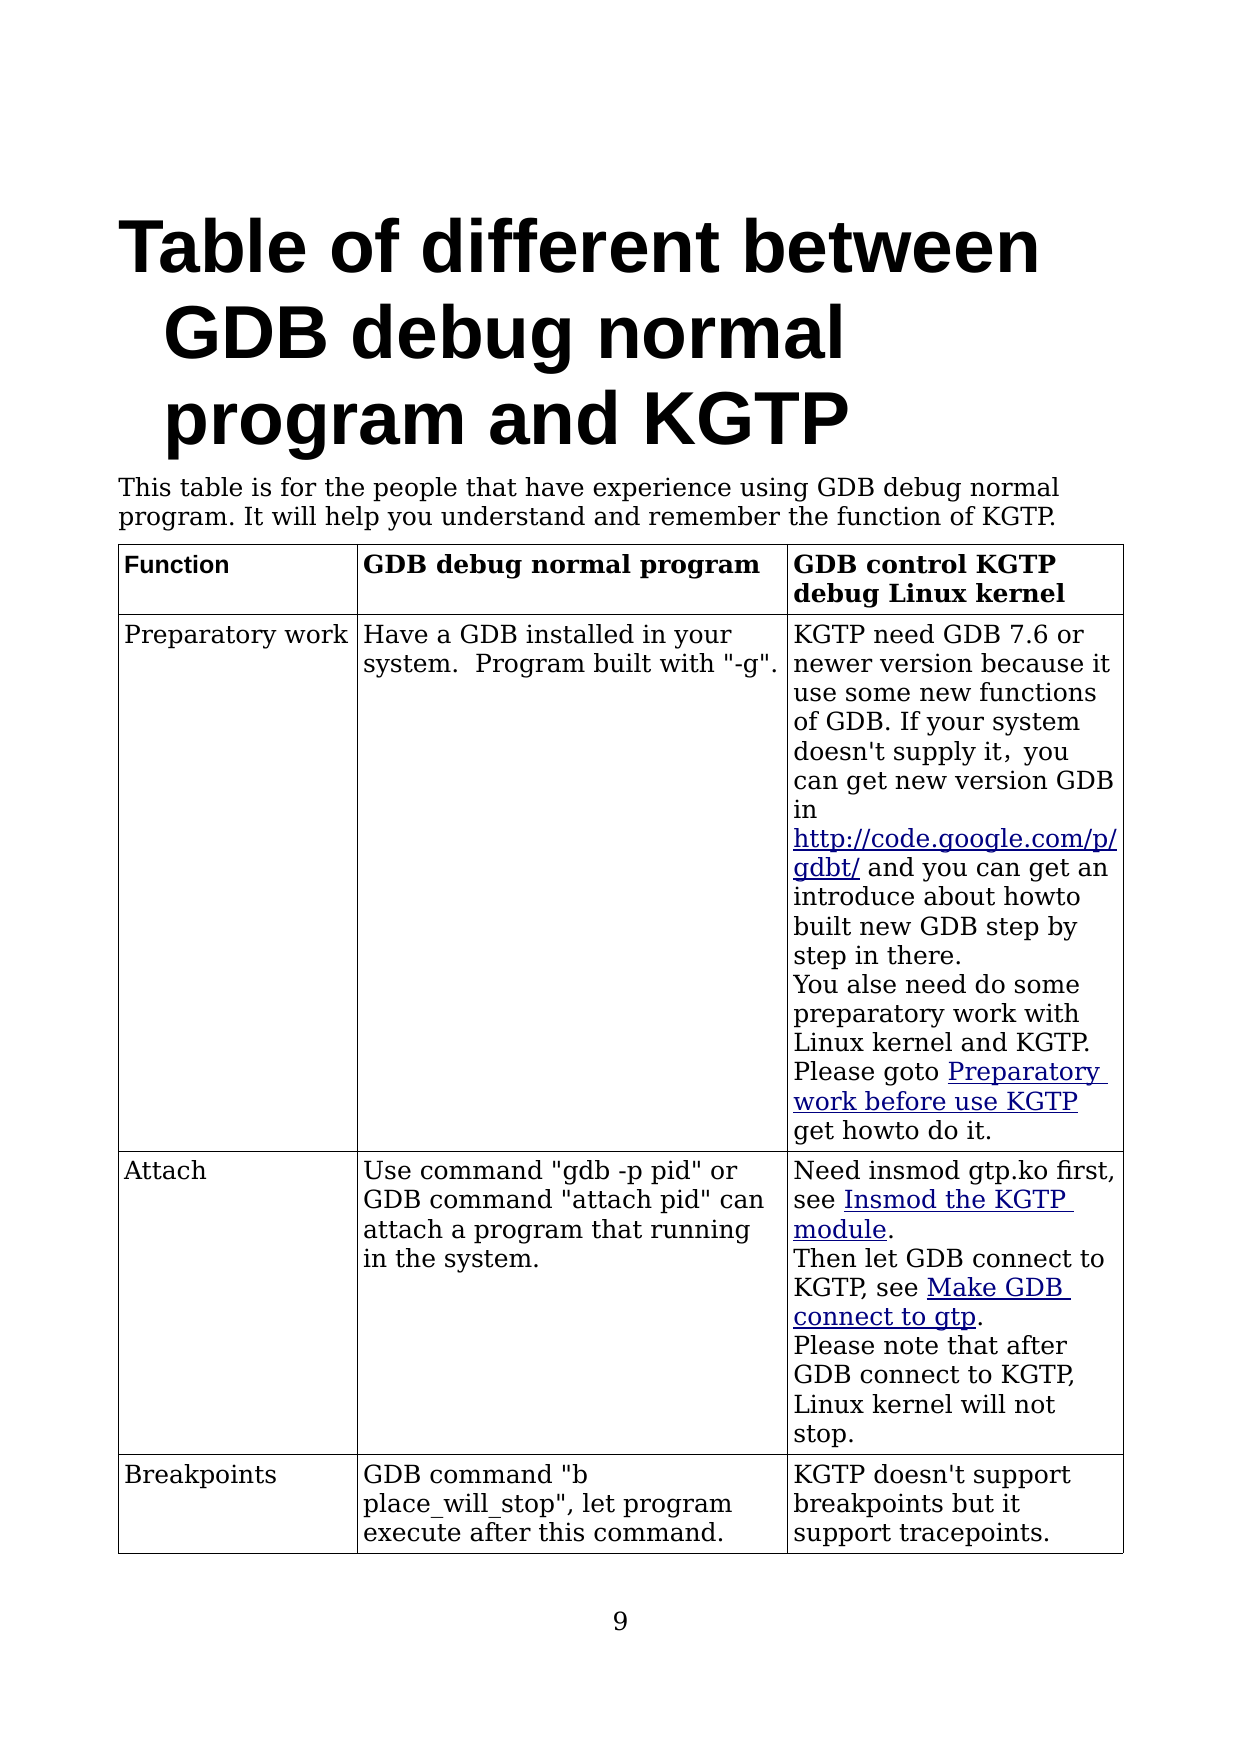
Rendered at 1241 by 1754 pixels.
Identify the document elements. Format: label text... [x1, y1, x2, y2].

table_cell Preparatory work [119, 615, 357, 1151]
table_cell KGTP doesn't support breakpoints but it support tracepoints. [788, 1455, 1123, 1553]
table_cell GDB command "b place_will_stop", let program execute after this command. [358, 1455, 787, 1553]
text This table is for the people that have experience using GDB debug normal program. It will help you understand and remember the function of KGTP. [118, 473, 1122, 531]
table_cell Breakpoints [119, 1455, 357, 1553]
subtitle Table of different between GDB debug normal program and KGTP [118, 202, 1122, 461]
table_header Function [119, 545, 357, 614]
table_header GDB debug normal program [358, 545, 787, 614]
table_cell Have a GDB installed in your system. Program built with "-g". [358, 615, 787, 1151]
table_cell KGTP need GDB 7.6 or newer version because it use some new functions of GDB. If your system doesn't supply it，you can get new version GDB in http://code.google.com/p/gdbt/ and you can get an introduce about howto built new GDB step by step in there. You alse need do some preparatory work with Linux kernel and KGTP. Please goto Preparatory work before use KGTP get howto do it. [788, 615, 1123, 1151]
table_header GDB control KGTP debug Linux kernel [788, 545, 1123, 614]
table_cell Need insmod gtp.ko first, see Insmod the KGTP module. Then let GDB connect to KGTP, see Make GDB connect to gtp. Please note that after GDB connect to KGTP, Linux kernel will not stop. [788, 1152, 1123, 1454]
table_cell Use command "gdb -p pid" or GDB command "attach pid" can attach a program that running in the system. [358, 1152, 787, 1454]
table_cell Attach [119, 1152, 357, 1454]
